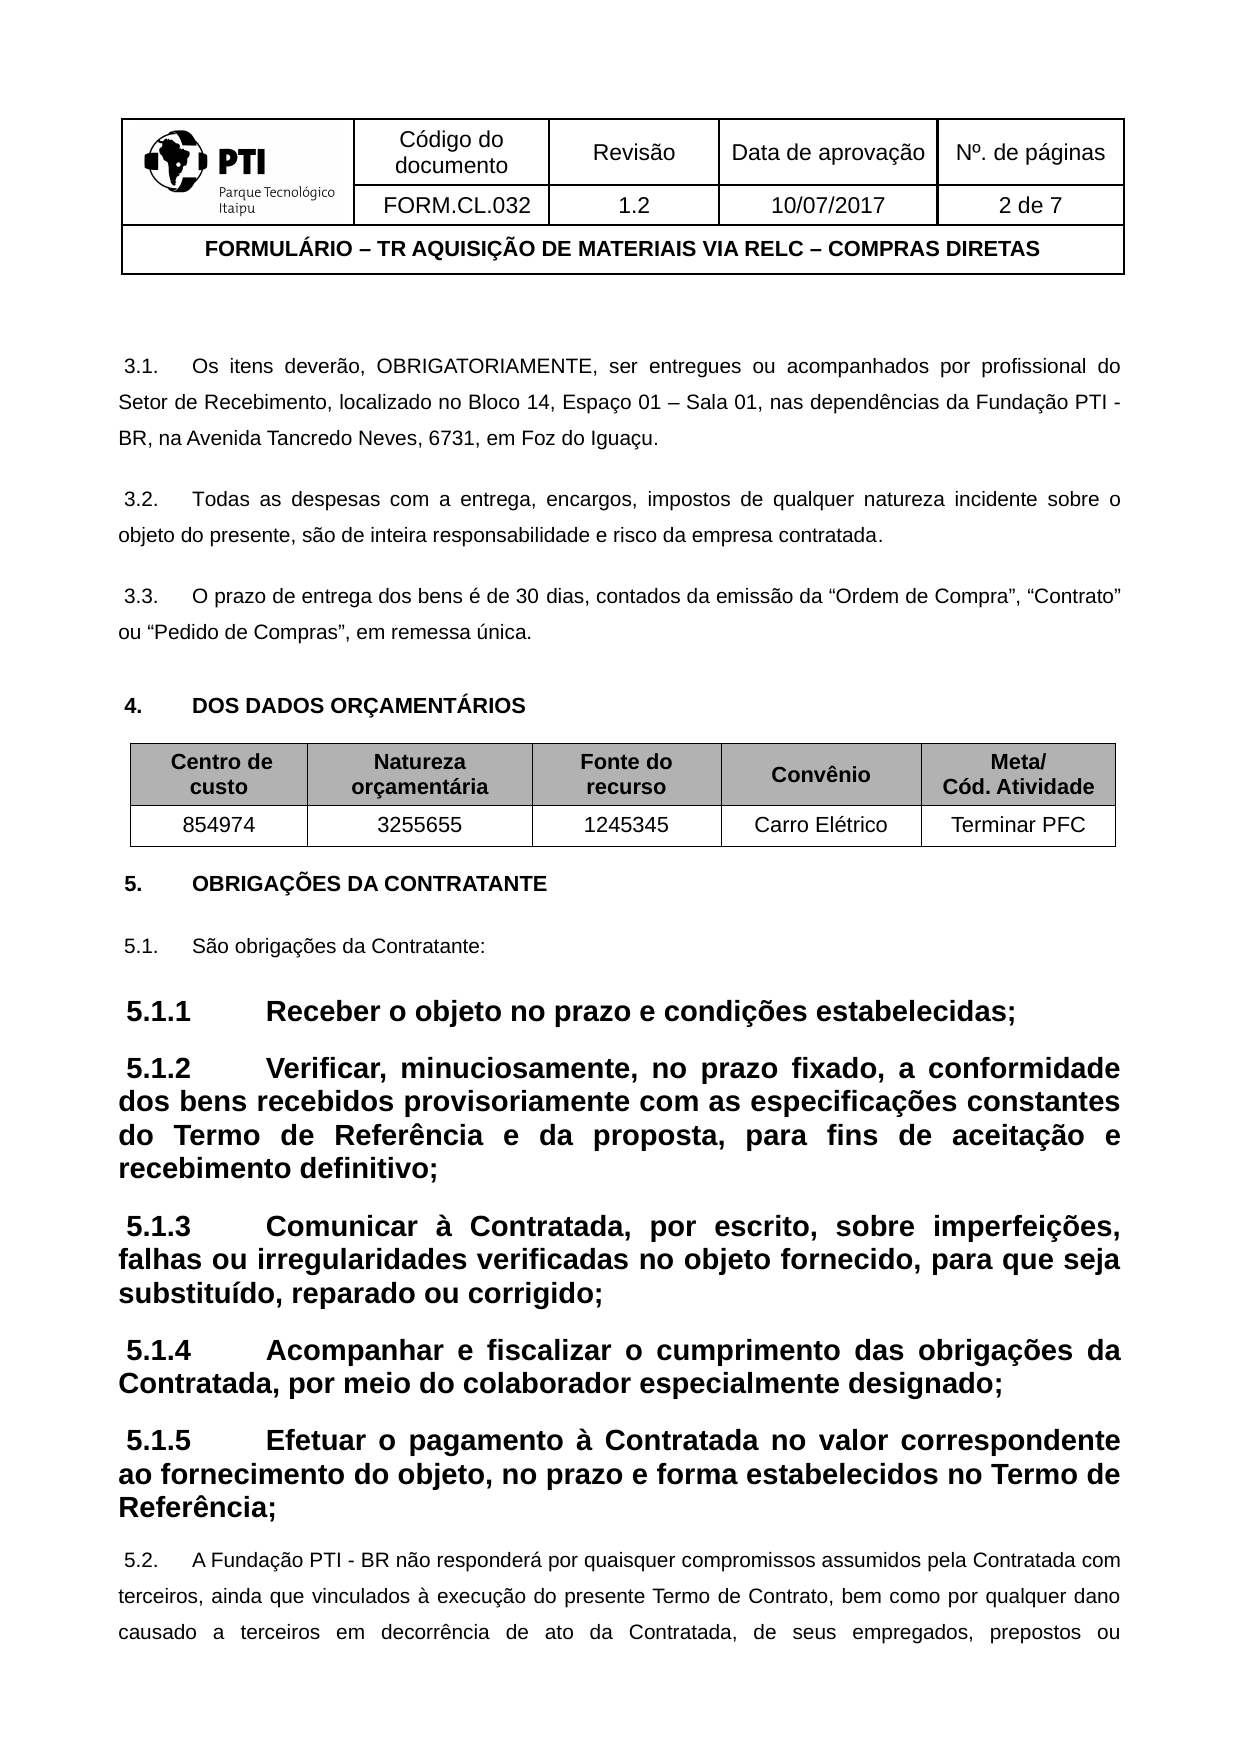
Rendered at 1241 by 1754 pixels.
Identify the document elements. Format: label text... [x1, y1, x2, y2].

subtitle Os itens deverão, OBRIGATORIAMENTE, ser entregues ou acompanhados por profissional do Setor de Recebimento, localizado no Bloco 14, Espaço 01 – Sala 01, nas dependências da Fundação PTI - BR, na Avenida Tancredo Neves, 6731, em Foz do Iguaçu. [118, 354, 1122, 450]
table_header Fonte do recurso [533, 744, 721, 805]
subtitle Verificar, minuciosamente, no prazo fixado, a conformidade dos bens recebidos provisoriamente com as especificações constantes do Termo de Referência e da proposta, para fins de aceitação e recebimento definitivo; [118, 1051, 1122, 1185]
table_cell Carro Elétrico [722, 806, 921, 846]
subtitle OBRIGAÇÕES DA CONTRATANTE [118, 871, 1122, 896]
table_cell 854974 [131, 806, 307, 846]
table_cell 3255655 [308, 806, 532, 846]
table_cell Terminar PFC [922, 806, 1115, 846]
table_header Meta/ Cód. Atividade [922, 744, 1115, 805]
subtitle A Fundação PTI - BR não responderá por quaisquer compromissos assumidos pela Contratada com terceiros, ainda que vinculados à execução do presente Termo de Contrato, bem como por qualquer dano causado a terceiros em decorrência de ato da Contratada, de seus empregados, prepostos ou [118, 1548, 1122, 1644]
table_header Natureza orçamentária [308, 744, 532, 805]
subtitle Efetuar o pagamento à Contratada no valor correspondente ao fornecimento do objeto, no prazo e forma estabelecidos no Termo de Referência; [118, 1423, 1122, 1524]
subtitle DOS DADOS ORÇAMENTÁRIOS [118, 693, 1122, 718]
subtitle Todas as despesas com a entrega, encargos, impostos de qualquer natureza incidente sobre o objeto do presente, são de inteira responsabilidade e risco da empresa contratada. [118, 487, 1122, 547]
table_header Convênio [722, 744, 921, 805]
subtitle Acompanhar e fiscalizar o cumprimento das obrigações da Contratada, por meio do colaborador especialmente designado; [118, 1333, 1122, 1400]
table_header Centro de custo [131, 744, 307, 805]
subtitle Receber o objeto no prazo e condições estabelecidas; [118, 994, 1122, 1027]
subtitle São obrigações da Contratante: [118, 934, 1122, 958]
table_cell 1245345 [533, 806, 721, 846]
subtitle O prazo de entrega dos bens é de 30 dias, contados da emissão da “Ordem de Compra”, “Contrato” ou “Pedido de Compras”, em remessa única. [118, 583, 1122, 643]
subtitle Comunicar à Contratada, por escrito, sobre imperfeições, falhas ou irregularidades verificadas no objeto fornecido, para que seja substituído, reparado ou corrigido; [118, 1208, 1122, 1309]
